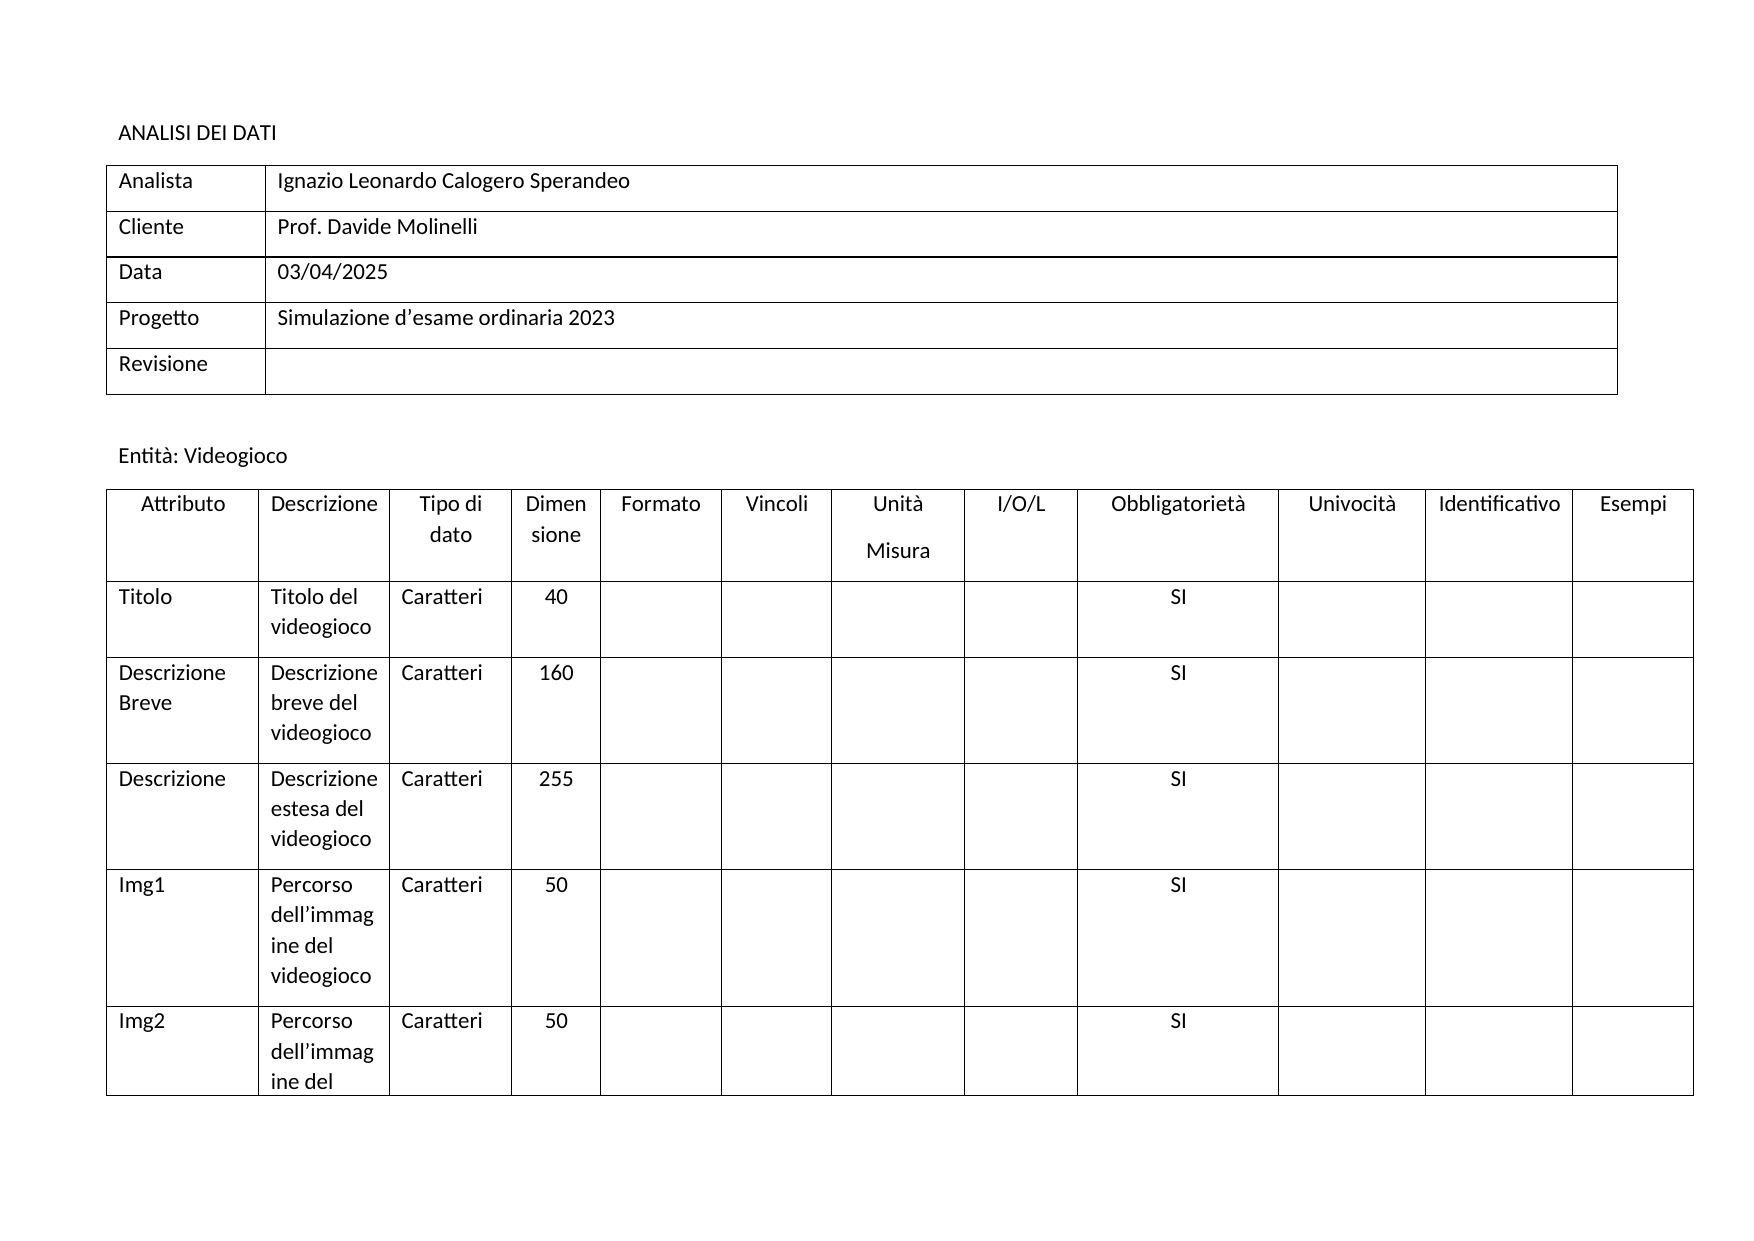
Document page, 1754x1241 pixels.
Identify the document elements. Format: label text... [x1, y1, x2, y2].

table_cell [1573, 1007, 1693, 1095]
table_cell [722, 658, 831, 763]
table_cell [722, 582, 831, 657]
table_cell [832, 582, 964, 657]
table_cell 40 [512, 582, 600, 657]
table_cell 255 [512, 764, 600, 869]
table_cell [1573, 658, 1693, 763]
table_cell SI [1078, 764, 1278, 869]
table_cell [832, 870, 964, 1006]
table_header Dimensione [512, 490, 600, 581]
table_cell 50 [512, 1007, 600, 1095]
table_cell Prof. Davide Molinelli [266, 212, 1617, 256]
table_cell [1279, 764, 1425, 869]
table_header Descrizione [259, 490, 389, 581]
table_cell SI [1078, 658, 1278, 763]
table_cell [965, 764, 1077, 869]
table_header Vincoli [722, 490, 831, 581]
table_cell Caratteri [390, 582, 511, 657]
table_cell [832, 764, 964, 869]
table_cell [722, 764, 831, 869]
table_cell [722, 1007, 831, 1095]
table_cell [965, 658, 1077, 763]
table_header Attributo [107, 490, 258, 581]
table_cell [1279, 870, 1425, 1006]
table_cell Percorso dell’immagine del [259, 1007, 389, 1095]
table_cell [1279, 658, 1425, 763]
table_header Esempi [1573, 490, 1693, 581]
table_cell Caratteri [390, 870, 511, 1006]
table_cell Titolo [107, 582, 258, 657]
table_cell 50 [512, 870, 600, 1006]
table_cell Data [107, 258, 265, 302]
table_header Analista [107, 166, 265, 211]
table_cell Cliente [107, 212, 265, 256]
table_cell [1573, 764, 1693, 869]
table_cell Percorso dell’immagine del videogioco [259, 870, 389, 1006]
table_cell Revisione [107, 349, 265, 394]
table_header Ignazio Leonardo Calogero Sperandeo [266, 166, 1617, 211]
table_cell [965, 582, 1077, 657]
table_cell Img1 [107, 870, 258, 1006]
table_cell [601, 1007, 721, 1095]
table_cell [1426, 658, 1572, 763]
table_cell [1279, 582, 1425, 657]
table_cell [1279, 1007, 1425, 1095]
table_cell [601, 582, 721, 657]
table_cell SI [1078, 582, 1278, 657]
table_header Obbligatorietà [1078, 490, 1278, 581]
table_cell Titolo del videogioco [259, 582, 389, 657]
table_header Tipo di dato [390, 490, 511, 581]
text Entità: Videogioco [118, 442, 1606, 469]
table_header Formato [601, 490, 721, 581]
table_cell [965, 1007, 1077, 1095]
table_header Univocità [1279, 490, 1425, 581]
table_cell Descrizione [107, 764, 258, 869]
table_cell Caratteri [390, 764, 511, 869]
table_cell Descrizione estesa del videogioco [259, 764, 389, 869]
text ANALISI DEI DATI [118, 118, 1606, 146]
table_cell Caratteri [390, 658, 511, 763]
table_cell [601, 870, 721, 1006]
table_cell Descrizione breve del videogioco [259, 658, 389, 763]
table_cell [832, 658, 964, 763]
table_cell Caratteri [390, 1007, 511, 1095]
table_cell [1426, 1007, 1572, 1095]
table_cell [1573, 870, 1693, 1006]
table_cell [1573, 582, 1693, 657]
table_header Identificativo [1426, 490, 1572, 581]
table_cell 03/04/2025 [266, 258, 1617, 302]
table_cell Simulazione d’esame ordinaria 2023 [266, 303, 1617, 348]
table_cell [1426, 582, 1572, 657]
table_cell [832, 1007, 964, 1095]
table_cell SI [1078, 1007, 1278, 1095]
table_header Unità Misura [832, 490, 964, 581]
table_cell [266, 349, 1617, 394]
table_cell Progetto [107, 303, 265, 348]
table_cell [722, 870, 831, 1006]
table_cell Descrizione Breve [107, 658, 258, 763]
table_cell [965, 870, 1077, 1006]
table_header I/O/L [965, 490, 1077, 581]
table_cell 160 [512, 658, 600, 763]
table_cell SI [1078, 870, 1278, 1006]
table_cell [1426, 764, 1572, 869]
table_cell [601, 658, 721, 763]
table_cell Img2 [107, 1007, 258, 1095]
table_cell [601, 764, 721, 869]
table_cell [1426, 870, 1572, 1006]
